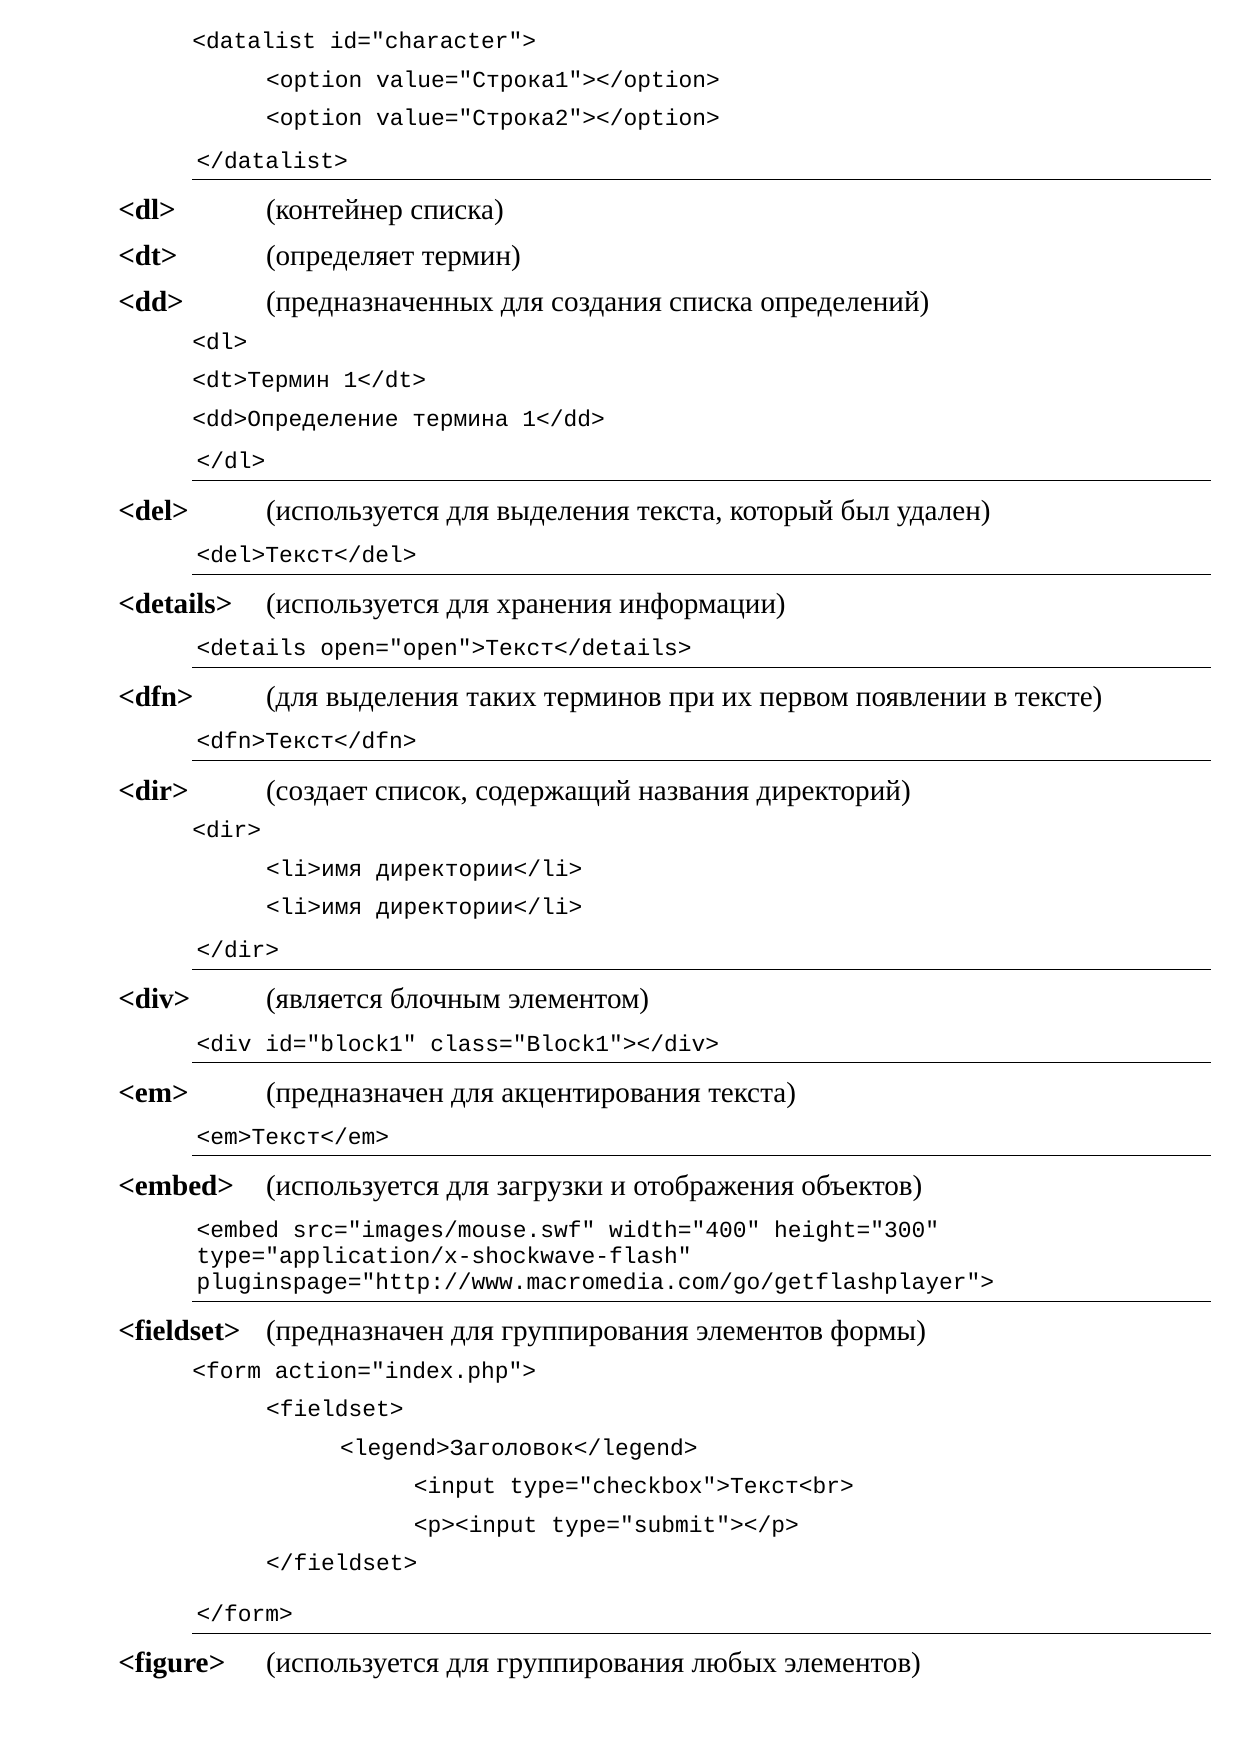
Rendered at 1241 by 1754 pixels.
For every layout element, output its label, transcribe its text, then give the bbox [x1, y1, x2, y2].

text <fieldset> (предназначен для группирования элементов формы) [118, 1313, 1211, 1347]
text <details open="open">Текст</details> [192, 632, 1211, 667]
text <dfn>Текст</dfn> [192, 726, 1211, 760]
text <option value="Строка2"></option> [192, 106, 1211, 132]
text <dir> [192, 819, 1211, 845]
text <dl> (контейнер списка) [118, 192, 1211, 226]
text <figure> (используется для группирования любых элементов) [118, 1646, 1211, 1679]
text </datalist> [192, 145, 1211, 179]
text <div id="block1" class="Block1"></div> [192, 1027, 1211, 1062]
text <div> (является блочным элементом) [118, 981, 1211, 1015]
text <del>Текст</del> [192, 539, 1211, 574]
text <li>имя директории</li> [192, 857, 1211, 883]
text <datalist id="character"> [192, 29, 1211, 55]
text <legend>Заголовок</legend> [192, 1436, 1211, 1462]
text <input type="checkbox">Текст<br> [192, 1475, 1211, 1501]
text <fieldset> [192, 1398, 1211, 1424]
text <form action="index.php"> [192, 1359, 1211, 1385]
text <p><input type="submit"></p> [192, 1513, 1211, 1539]
text <dd>Определение термина 1</dd> [192, 407, 1211, 433]
text <dd> (предназначенных для создания списка определений) [118, 284, 1211, 318]
text <dfn> (для выделения таких терминов при их первом появлении в тексте) [118, 679, 1211, 713]
text <em> (предназначен для акцентирования текста) [118, 1075, 1211, 1108]
text </fieldset> [192, 1552, 1211, 1577]
text <dir> (создает список, содержащий названия директорий) [118, 773, 1211, 806]
text <option value="Строка1"></option> [192, 68, 1211, 94]
text </form> [192, 1590, 1211, 1633]
text <dl> [192, 330, 1211, 356]
text <details> (используется для хранения информации) [118, 586, 1211, 620]
text </dir> [192, 934, 1211, 969]
text <dt>Термин 1</dt> [192, 369, 1211, 394]
text <embed src="images/mouse.swf" width="400" height="300" type="application/x-shockwave-flash" pluginspage="http://www.macromedia.com/go/getflashplayer"> [192, 1214, 1211, 1301]
text </dl> [192, 446, 1211, 480]
text <dt> (определяет термин) [118, 238, 1211, 272]
text <embed> (используется для загрузки и отображения объектов) [118, 1168, 1211, 1202]
text <del> (используется для выделения текста, который был удален) [118, 493, 1211, 526]
text <em>Текст</em> [192, 1121, 1211, 1155]
text <li>имя директории</li> [192, 896, 1211, 922]
